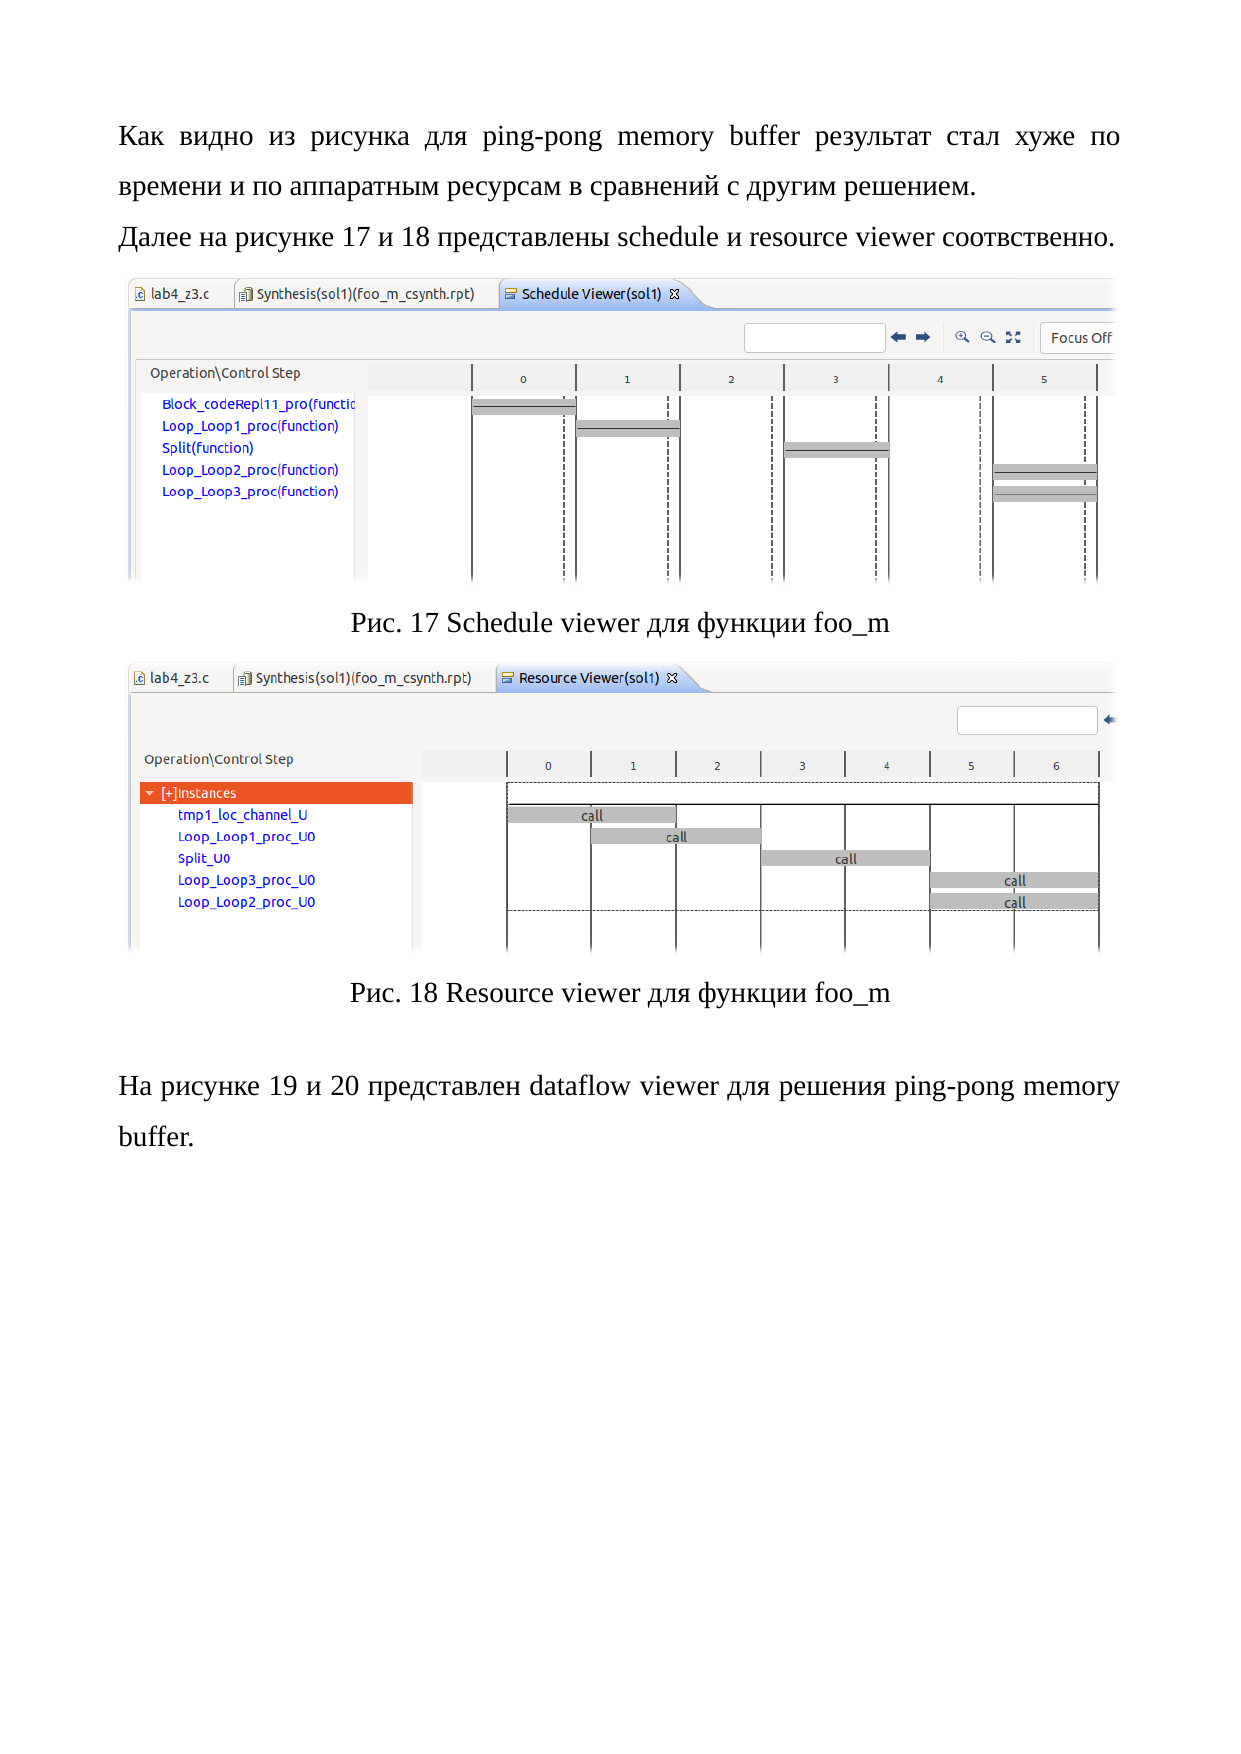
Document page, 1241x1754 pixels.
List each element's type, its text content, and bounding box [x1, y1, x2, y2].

text Далее на рисунке 17 и 18 представлены schedule и resource viewer соотвственно. [118, 219, 1122, 252]
picture [118, 269, 1123, 589]
text Рис. 18 Resource viewer для функции foo_m [118, 959, 1122, 1009]
text Как видно из рисунка для ping-pong memory buffer результат стал хуже по времени и по аппаратным ресурсам в сравнений с другим решением. [118, 118, 1122, 202]
text На рисунке 19 и 20 представлен dataflow viewer для решения ping-pong memory buffer. [118, 1068, 1122, 1152]
picture [118, 656, 1123, 959]
text Рис. 17 Schedule viewer для функции foo_m [118, 589, 1122, 639]
